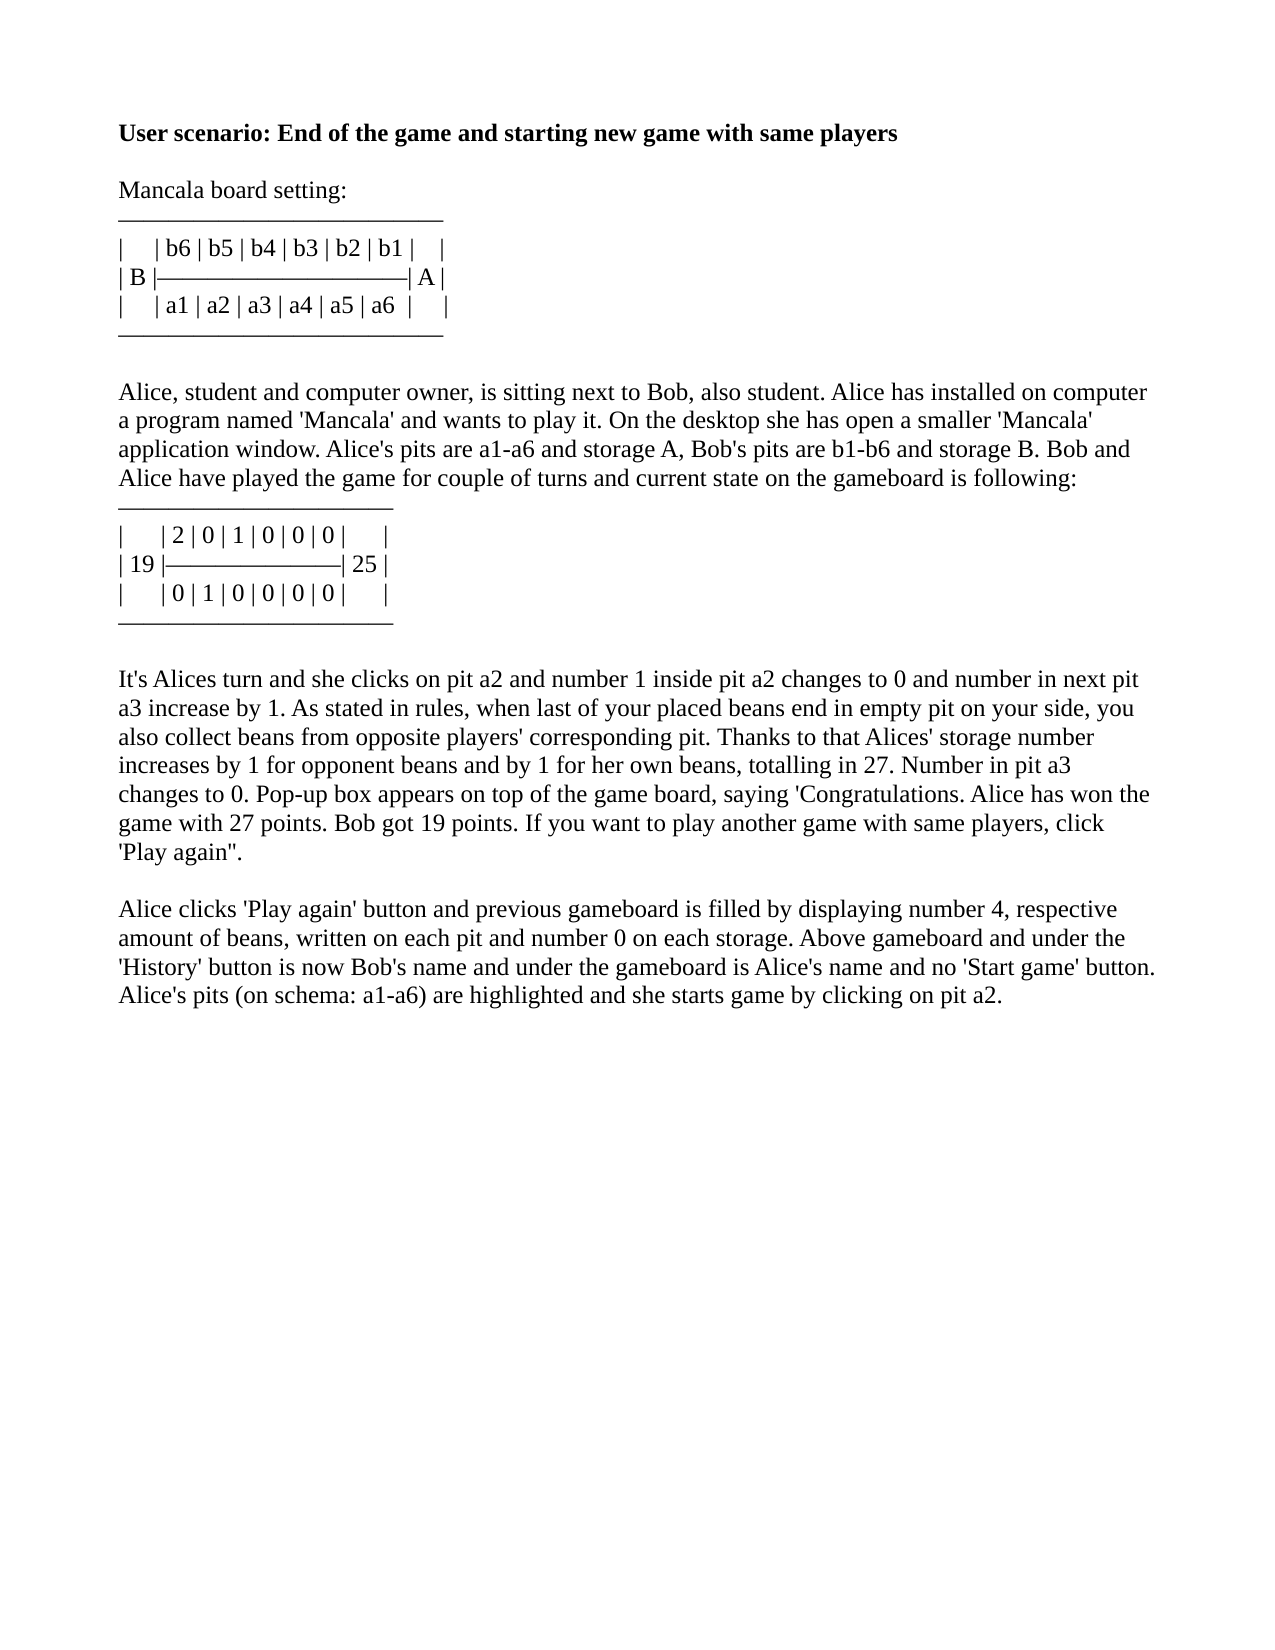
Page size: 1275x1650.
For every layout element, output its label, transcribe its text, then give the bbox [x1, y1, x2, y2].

text It's Alices turn and she clicks on pit a2 and number 1 inside pit a2 changes to 0 and number in next pit a3 increase by 1. As stated in rules, when last of your placed beans end in empty pit on your side, you also collect beans from opposite players' corresponding pit. Thanks to that Alices' storage number increases by 1 for opponent beans and by 1 for her own beans, totalling in 27. Number in pit a3 changes to 0. Pop-up box appears on top of the game board, saying 'Congratulations. Alice has won the game with 27 points. Bob got 19 points. If you want to play another game with same players, click 'Play again''. [118, 664, 1157, 866]
text Mancala board setting: [118, 176, 1157, 204]
text Alice clicks 'Play again' button and previous gameboard is filled by displaying number 4, respective amount of beans, written on each pit and number 0 on each storage. Above gameboard and under the 'History' button is now Bob's name and under the gameboard is Alice's name and no 'Start game' button. Alice's pits (on schema: a1-a6) are highlighted and she starts game by clicking on pit a2. [118, 894, 1157, 1009]
text | | a1 | a2 | a3 | a4 | a5 | a6 | | [118, 291, 1157, 319]
text ——————————— [118, 607, 1157, 636]
text ————————————— [118, 204, 1157, 233]
text Alice, student and computer owner, is sitting next to Bob, also student. Alice has installed on computer a program named 'Mancala' and wants to play it. On the desktop she has open a smaller 'Mancala' application window. Alice's pits are a1-a6 and storage A, Bob's pits are b1-b6 and storage B. Bob and Alice have played the game for couple of turns and current state on the gameboard is following: [118, 377, 1157, 492]
text | B |——————————| A | [118, 262, 1157, 291]
text ————————————— [118, 319, 1157, 348]
text | | 2 | 0 | 1 | 0 | 0 | 0 | | [118, 521, 1157, 549]
text User scenario: End of the game and starting new game with same players [118, 118, 1157, 147]
text | | b6 | b5 | b4 | b3 | b2 | b1 | | [118, 233, 1157, 262]
text ——————————— [118, 492, 1157, 521]
text | | 0 | 1 | 0 | 0 | 0 | 0 | | [118, 578, 1157, 607]
text | 19 |———————| 25 | [118, 549, 1157, 578]
